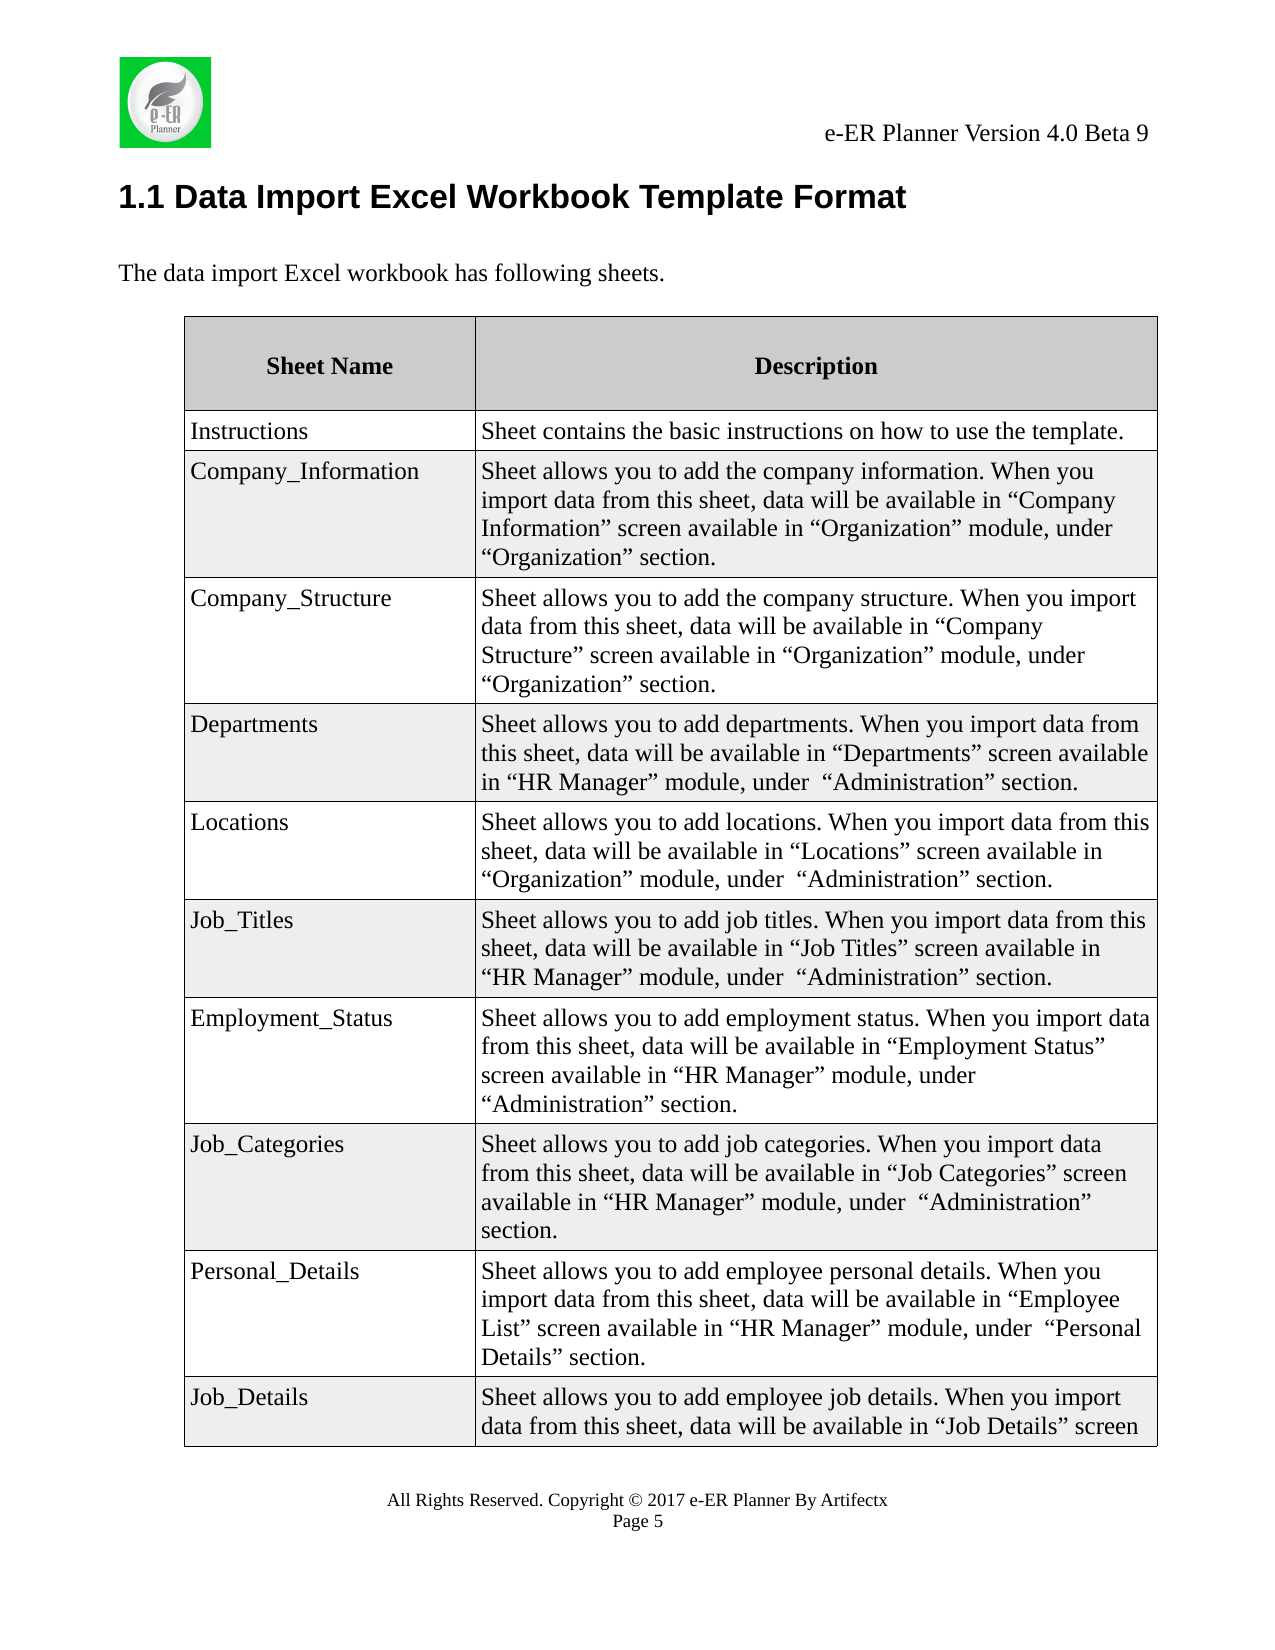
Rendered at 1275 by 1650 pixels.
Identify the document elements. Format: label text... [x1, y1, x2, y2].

table_cell Sheet allows you to add employment status. When you import data from this sheet, data will be available in “Employment Status” screen available in “HR Manager” module, under “Administration” section. [476, 998, 1157, 1123]
table_cell Sheet allows you to add locations. When you import data from this sheet, data will be available in “Locations” screen available in “Organization” module, under “Administration” section. [476, 802, 1157, 899]
table_cell Sheet allows you to add departments. When you import data from this sheet, data will be available in “Departments” screen available in “HR Manager” module, under “Administration” section. [476, 704, 1157, 801]
table_cell Locations [185, 802, 475, 899]
table_cell Sheet allows you to add employee job details. When you import data from this sheet, data will be available in “Job Details” screen [476, 1377, 1157, 1446]
picture [119, 57, 212, 148]
table_cell Personal_Details [185, 1251, 475, 1376]
table_cell Sheet allows you to add the company structure. When you import data from this sheet, data will be available in “Company Structure” screen available in “Organization” module, under “Organization” section. [476, 578, 1157, 703]
table_cell Job_Titles [185, 900, 475, 997]
table_cell Company_Information [185, 451, 475, 577]
table_cell Sheet allows you to add job categories. When you import data from this sheet, data will be available in “Job Categories” screen available in “HR Manager” module, under “Administration” section. [476, 1124, 1157, 1250]
table_cell Job_Categories [185, 1124, 475, 1250]
table_cell Employment_Status [185, 998, 475, 1123]
table_cell Sheet allows you to add job titles. When you import data from this sheet, data will be available in “Job Titles” screen available in “HR Manager” module, under “Administration” section. [476, 900, 1157, 997]
table_header Description [476, 317, 1157, 410]
table_cell Company_Structure [185, 578, 475, 703]
subtitle 1.1 Data Import Excel Workbook Template Format [118, 177, 1157, 216]
table_cell Departments [185, 704, 475, 801]
table_cell Sheet allows you to add employee personal details. When you import data from this sheet, data will be available in “Employee List” screen available in “HR Manager” module, under “Personal Details” section. [476, 1251, 1157, 1376]
table_cell Instructions [185, 411, 475, 450]
table_cell Job_Details [185, 1377, 475, 1446]
table_cell Sheet contains the basic instructions on how to use the template. [476, 411, 1157, 450]
table_header Sheet Name [185, 317, 475, 410]
text The data import Excel workbook has following sheets. [118, 258, 1157, 287]
table_cell Sheet allows you to add the company information. When you import data from this sheet, data will be available in “Company Information” screen available in “Organization” module, under “Organization” section. [476, 451, 1157, 577]
